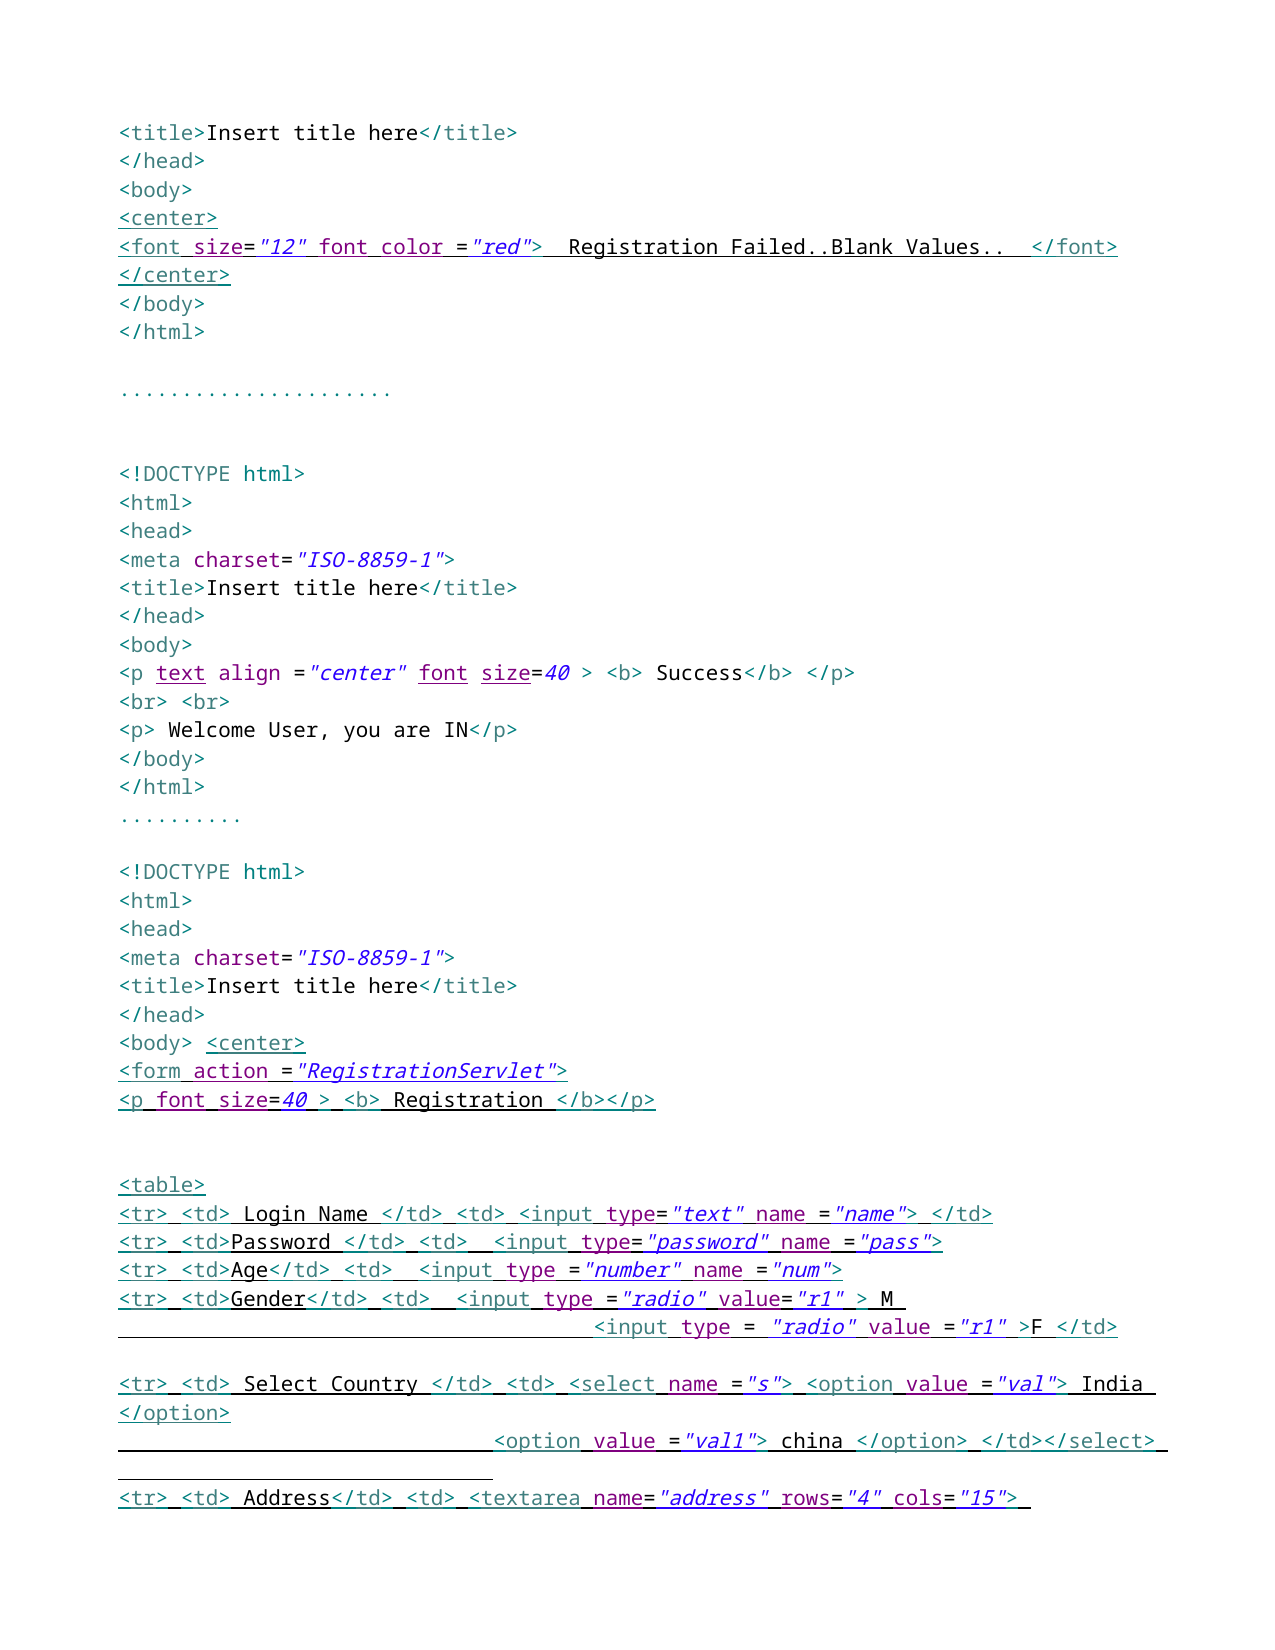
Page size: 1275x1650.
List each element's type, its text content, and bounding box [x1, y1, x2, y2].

text <head> [118, 516, 1157, 545]
text .......... [118, 801, 1157, 829]
text <tr> <td>Age</td> <td> <input type ="number" name ="num"> [118, 1256, 1157, 1284]
text <title>Insert title here</title> [118, 573, 1157, 602]
text <br> <br> [118, 687, 1157, 715]
text <p> Welcome User, you are IN</p> [118, 715, 1157, 744]
text <meta charset="ISO-8859-1"> [118, 545, 1157, 573]
text </head> [118, 147, 1157, 175]
text <center> [118, 203, 1157, 232]
text <form action ="RegistrationServlet"> [118, 1057, 1157, 1085]
text </head> [118, 1000, 1157, 1028]
text <tr> <td>Password </td> <td> <input type="password" name ="pass"> [118, 1227, 1157, 1256]
text </body> [118, 744, 1157, 772]
text <meta charset="ISO-8859-1"> [118, 943, 1157, 971]
text <html> [118, 488, 1157, 516]
text <p text align ="center" font size=40 > <b> Success</b> </p> [118, 658, 1157, 687]
text <!DOCTYPE html> [118, 857, 1157, 886]
text <tr> <td>Gender</td> <td> <input type ="radio" value="r1" > M [118, 1284, 1157, 1312]
text </head> [118, 602, 1157, 630]
text </html> [118, 317, 1157, 346]
text <option value ="val1"> china </option> </td></select> [118, 1426, 1157, 1450]
text <html> [118, 886, 1157, 914]
text <body> <center> [118, 1028, 1157, 1057]
text <tr> <td> Address</td> <td> <textarea name="address" rows="4" cols="15"> [118, 1483, 1157, 1512]
text <p font size=40 > <b> Registration </b></p> [118, 1085, 1157, 1113]
text <tr> <td> Login Name </td> <td> <input type="text" name ="name"> </td> [118, 1199, 1157, 1227]
text <!DOCTYPE html> [118, 459, 1157, 488]
text </html> [118, 772, 1157, 801]
text <tr> <td> Select Country </td> <td> <select name ="s"> <option value ="val"> India </option> [118, 1369, 1157, 1426]
text <body> [118, 175, 1157, 203]
text ...................... [118, 374, 1157, 402]
text <font size="12" font color ="red"> Registration Failed..Blank Values.. </font> [118, 232, 1157, 260]
text <table> [118, 1170, 1157, 1199]
text </center> [118, 260, 1157, 289]
text <input type = "radio" value ="r1" >F </td> [118, 1312, 1157, 1341]
text <head> [118, 914, 1157, 943]
text <title>Insert title here</title> [118, 118, 1157, 147]
text <title>Insert title here</title> [118, 971, 1157, 1000]
text <body> [118, 630, 1157, 658]
text </body> [118, 289, 1157, 317]
